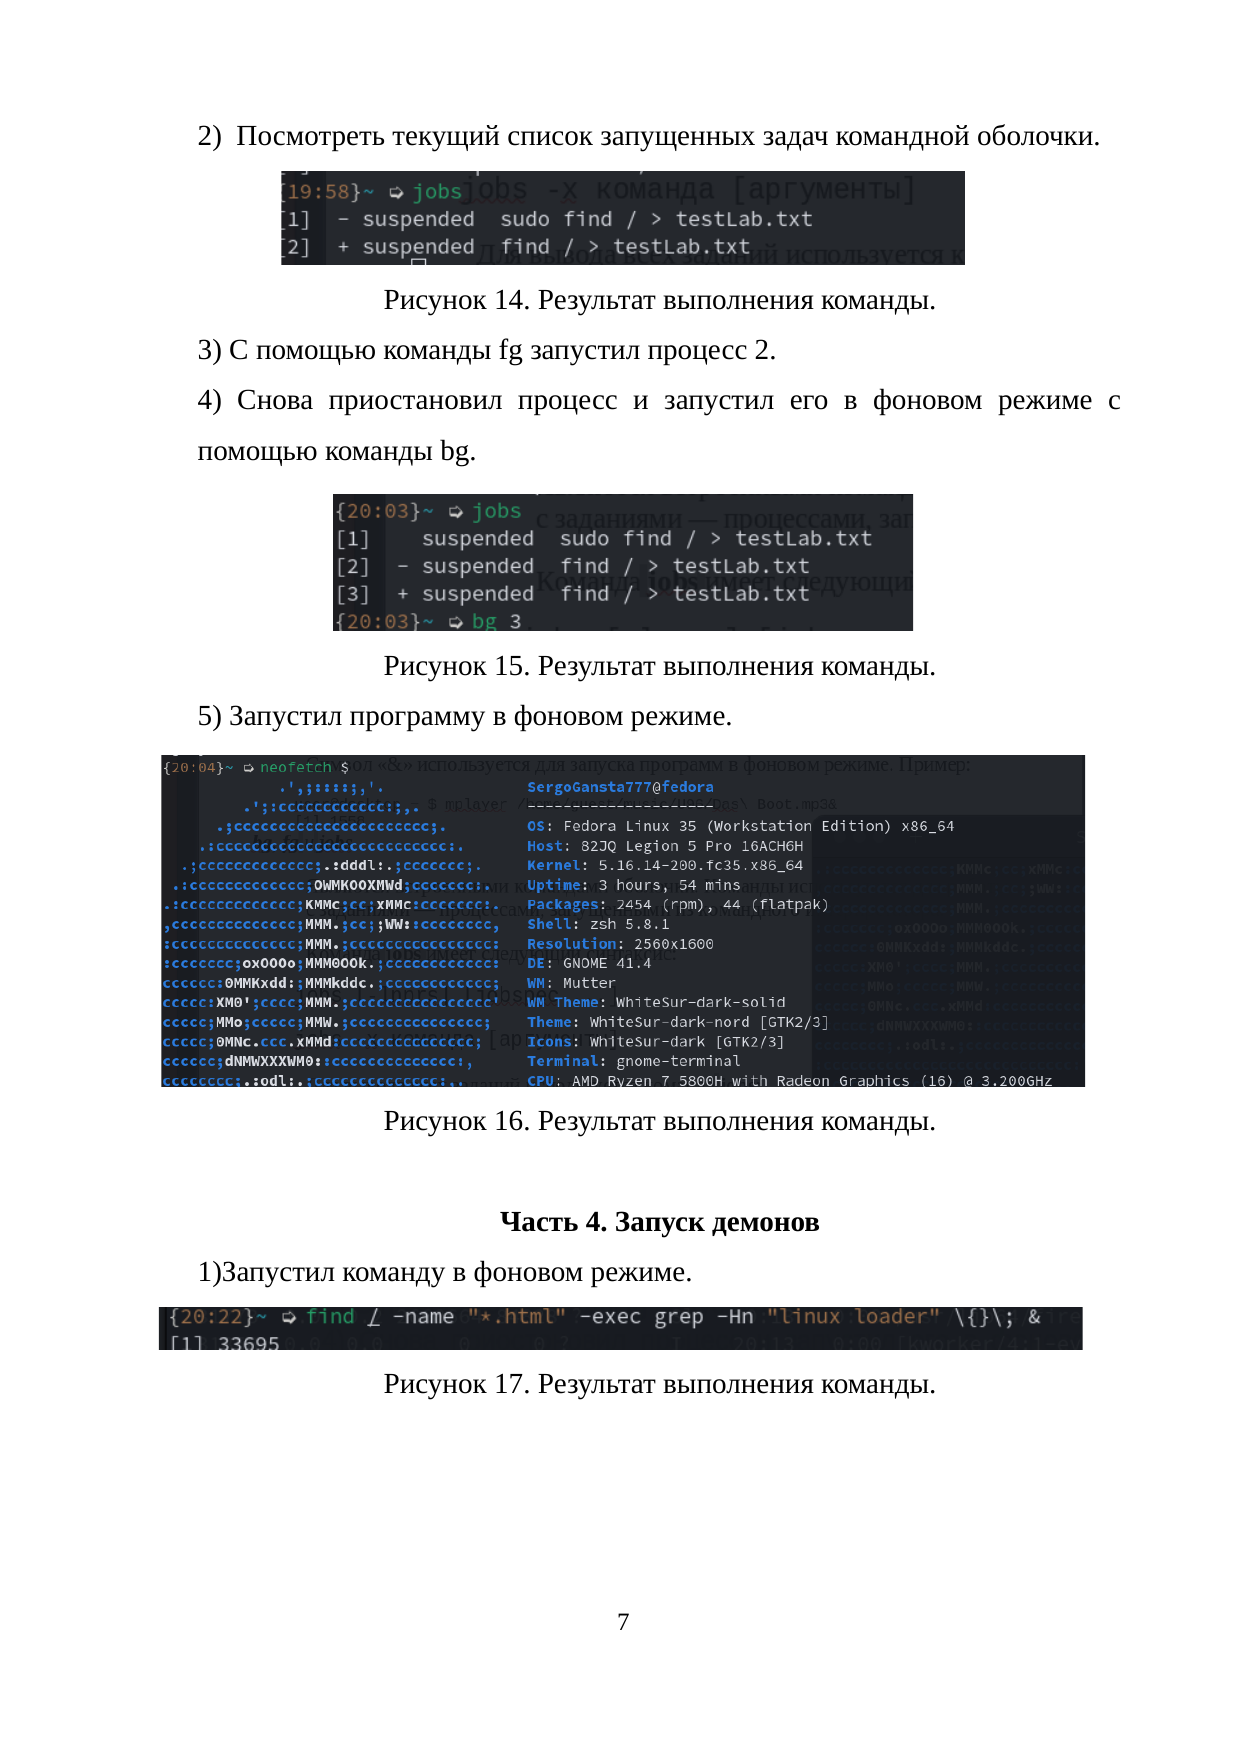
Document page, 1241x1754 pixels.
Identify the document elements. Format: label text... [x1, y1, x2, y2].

subtitle 3) С помощью команды fg запустил процесс 2. [197, 332, 1122, 366]
subtitle 5) Запустил программу в фоновом режиме. [197, 698, 1122, 731]
picture [158, 1307, 1083, 1350]
subtitle Рисунок 14. Результат выполнения команды. [197, 168, 1122, 315]
picture [281, 171, 965, 265]
subtitle 1)Запустил команду в фоновом режиме. [197, 1254, 1122, 1288]
subtitle Рисунок 17. Результат выполнения команды. [197, 1305, 1122, 1400]
subtitle 2) Посмотреть текущий список запущенных задач командной оболочки. [197, 118, 1122, 152]
subtitle Часть 4. Запуск демонов [197, 1204, 1122, 1238]
subtitle Рисунок 16. Результат выполнения команды. [197, 748, 1122, 1137]
subtitle 4) Снова приостановил процесс и запустил его в фоновом режиме с помощью команды bg. [197, 382, 1122, 466]
subtitle Рисунок 15. Результат выполнения команды. [197, 483, 1122, 681]
picture [161, 755, 1085, 1087]
picture [333, 494, 914, 631]
